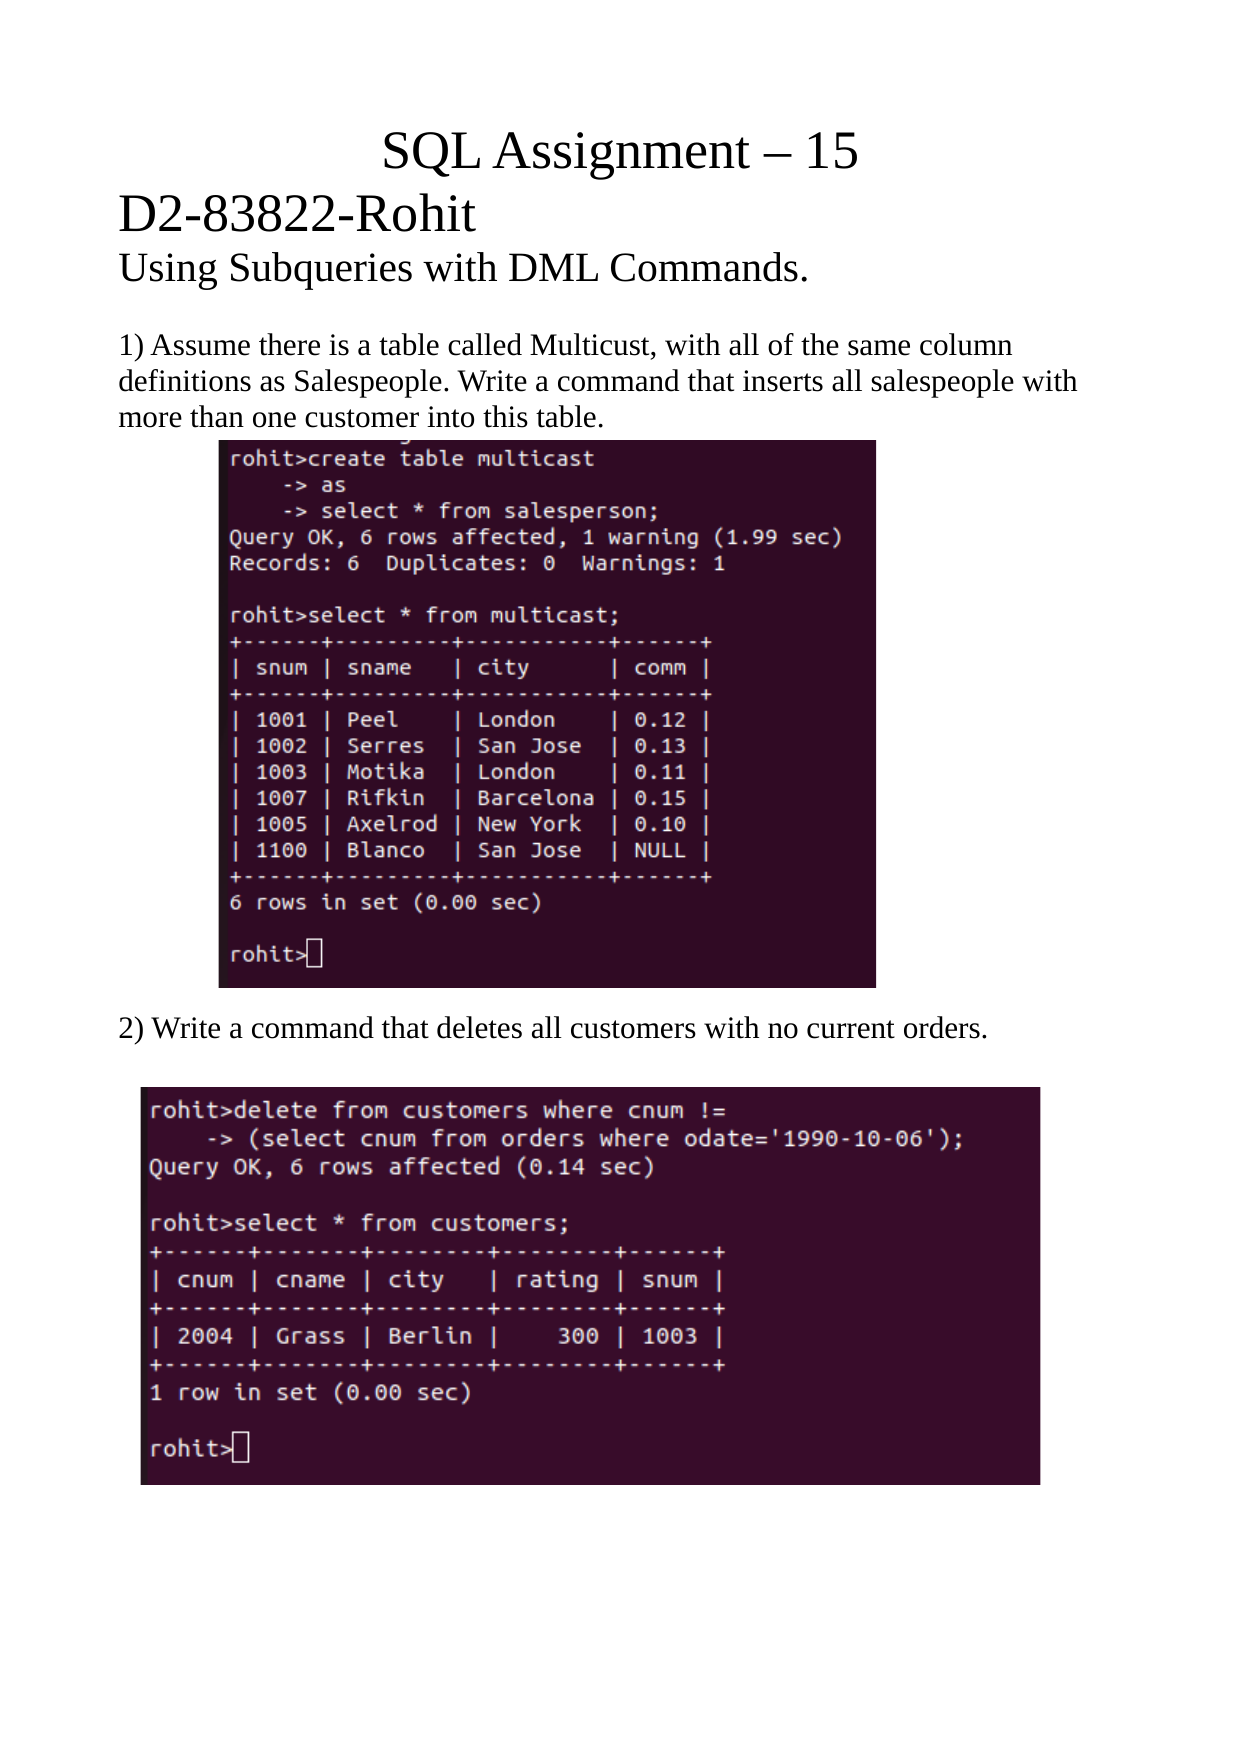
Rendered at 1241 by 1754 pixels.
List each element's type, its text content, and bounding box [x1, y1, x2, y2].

text SQL Assignment – 15 [118, 118, 1122, 180]
picture [140, 1087, 1041, 1485]
text 1) Assume there is a table called Multicust, with all of the same column definitions as Salespeople. Write a command that inserts all salespeople with [118, 327, 1122, 398]
text 2) Write a command that deletes all customers with no current orders. [118, 1009, 1122, 1045]
text more than one customer into this table. [118, 398, 1122, 434]
picture [218, 440, 877, 988]
text Using Subqueries with DML Commands. [118, 243, 1122, 291]
text D2-83822-Rohit [118, 180, 1122, 243]
